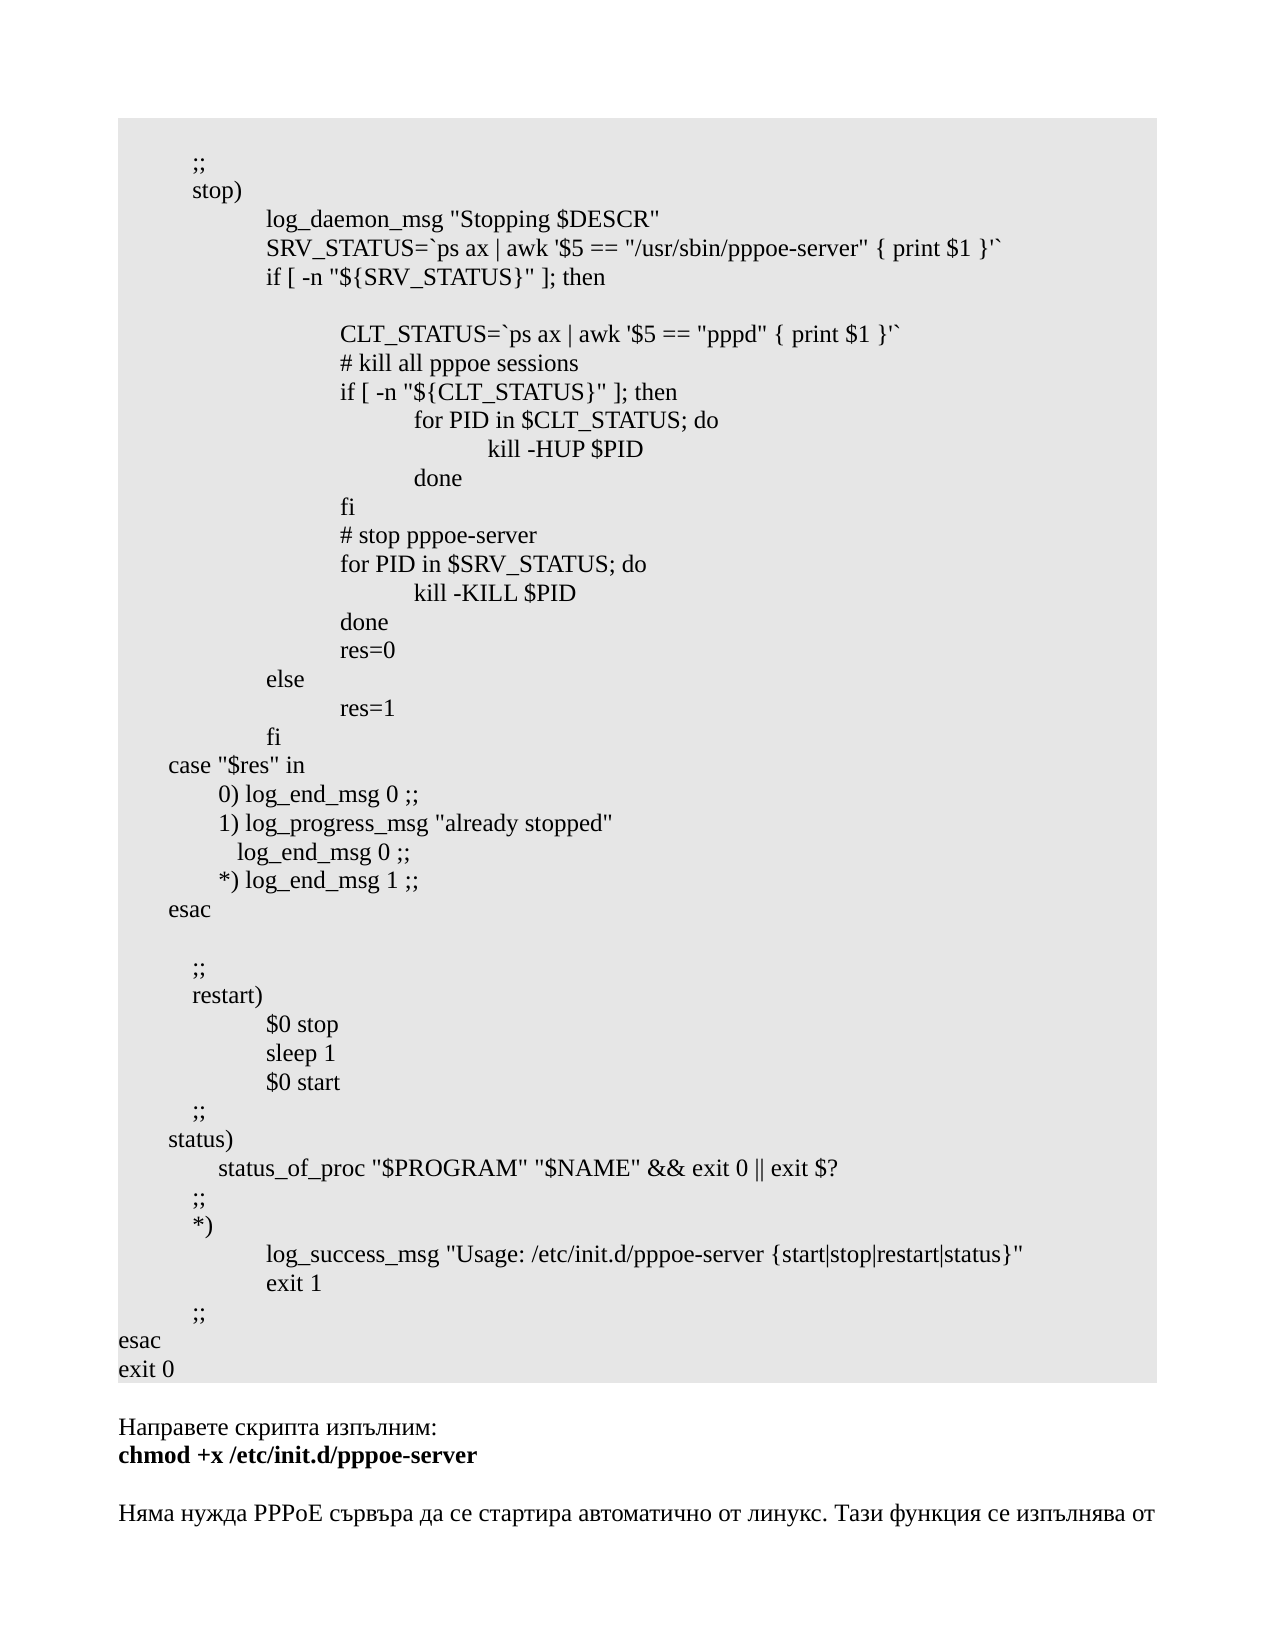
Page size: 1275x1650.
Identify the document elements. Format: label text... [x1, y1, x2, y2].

text ;; [118, 1096, 1157, 1124]
text SRV_STATUS=`ps ax | awk '$5 == "/usr/sbin/pppoe-server" { print $1 }'` [118, 233, 1157, 262]
text if [ -n "${CLT_STATUS}" ]; then [118, 377, 1157, 406]
text ;; [118, 1182, 1157, 1211]
text done [118, 607, 1157, 636]
text for PID in $SRV_STATUS; do [118, 549, 1157, 578]
text kill -HUP $PID [118, 434, 1157, 463]
text ;; [118, 952, 1157, 981]
text sleep 1 [118, 1038, 1157, 1067]
text case "$res" in [118, 751, 1157, 779]
text else [118, 664, 1157, 693]
text restart) [118, 981, 1157, 1009]
text *) [118, 1211, 1157, 1239]
text $0 start [118, 1067, 1157, 1096]
text ;; [118, 147, 1157, 176]
text kill -KILL $PID [118, 578, 1157, 607]
text *) log_end_msg 1 ;; [118, 866, 1157, 894]
text exit 1 [118, 1268, 1157, 1297]
text res=0 [118, 636, 1157, 664]
text for PID in $CLT_STATUS; do [118, 406, 1157, 434]
text CLT_STATUS=`ps ax | awk '$5 == "pppd" { print $1 }'` [118, 319, 1157, 348]
text 1) log_progress_msg "already stopped" [118, 808, 1157, 837]
text # kill all pppoe sessions [118, 348, 1157, 377]
text done [118, 463, 1157, 492]
text log_success_msg "Usage: /etc/init.d/pppoe-server {start|stop|restart|status}" [118, 1239, 1157, 1268]
text stop) [118, 176, 1157, 204]
text status) [118, 1124, 1157, 1153]
text Направете скрипта изпълним: [118, 1412, 1157, 1441]
text Няма нужда PPPoE сървъра да се стартира автоматично от линукс. Тази функция се изпълнява от [118, 1498, 1157, 1527]
text if [ -n "${SRV_STATUS}" ]; then [118, 262, 1157, 291]
text fi [118, 492, 1157, 521]
text res=1 [118, 693, 1157, 722]
text esac [118, 1326, 1157, 1354]
text fi [118, 722, 1157, 751]
text $0 stop [118, 1009, 1157, 1038]
text ;; [118, 1297, 1157, 1326]
text esac [118, 894, 1157, 923]
text chmod +x /etc/init.d/pppoe-server [118, 1441, 1157, 1469]
text status_of_proc "$PROGRAM" "$NAME" && exit 0 || exit $? [118, 1153, 1157, 1182]
text # stop pppoe-server [118, 521, 1157, 549]
text exit 0 [118, 1354, 1157, 1383]
text log_daemon_msg "Stopping $DESCR" [118, 204, 1157, 233]
text 0) log_end_msg 0 ;; [118, 779, 1157, 808]
text log_end_msg 0 ;; [118, 837, 1157, 866]
